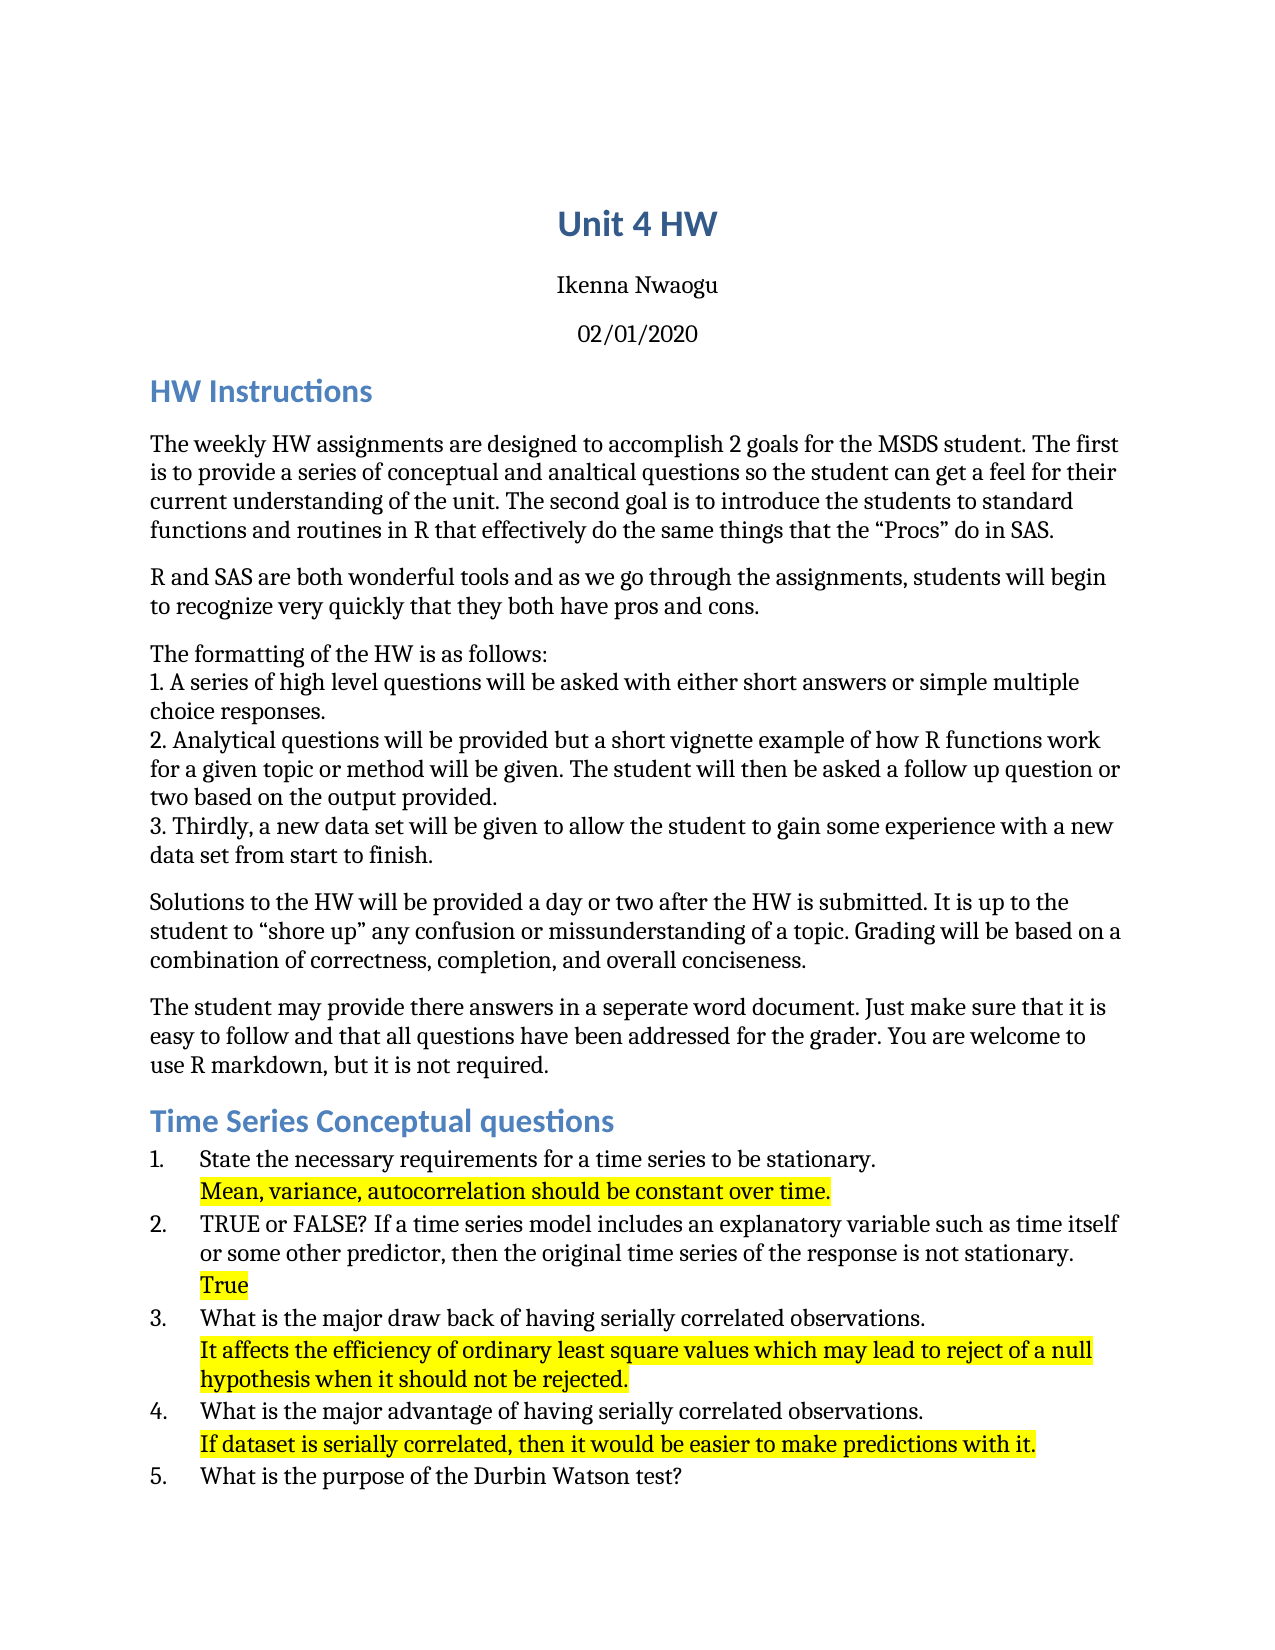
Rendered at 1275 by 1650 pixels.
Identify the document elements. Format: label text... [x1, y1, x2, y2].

subtitle HW Instructions [150, 370, 1125, 411]
text The weekly HW assignments are designed to accomplish 2 goals for the MSDS student. The first is to provide a series of conceptual and analtical questions so the student can get a feel for their current understanding of the unit. The second goal is to introduce the students to standard functions and routines in R that effectively do the same things that the “Procs” do in SAS. [150, 429, 1125, 544]
text It affects the efficiency of ordinary least square values which may lead to reject of a null hypothesis when it should not be rejected. [200, 1336, 1125, 1393]
text 02/01/2020 [150, 320, 1125, 349]
list What is the major advantage of having serially correlated observations. [150, 1397, 1125, 1426]
subtitle Time Series Conceptual questions [150, 1100, 1125, 1141]
text Mean, variance, autocorrelation should be constant over time. [200, 1177, 1125, 1206]
text True [200, 1271, 1125, 1300]
text The formatting of the HW is as follows: 1. A series of high level questions will be asked with either short answers or simple multiple choice responses. 2. Analytical questions will be provided but a short vignette example of how R functions work for a given topic or method will be given. The student will then be asked a follow up question or two based on the output provided. 3. Thirdly, a new data set will be given to allow the student to gain some experience with a new data set from start to finish. [150, 639, 1125, 869]
text R and SAS are both wonderful tools and as we go through the assignments, students will begin to recognize very quickly that they both have pros and cons. [150, 563, 1125, 621]
list What is the purpose of the Durbin Watson test? [150, 1462, 1125, 1491]
text The student may provide there answers in a seperate word document. Just make sure that it is easy to follow and that all questions have been addressed for the grader. You are welcome to use R markdown, but it is not required. [150, 993, 1125, 1079]
list What is the major draw back of having serially correlated observations. [150, 1303, 1125, 1332]
title Unit 4 HW [150, 200, 1125, 246]
text Ikenna Nwaogu [150, 271, 1125, 299]
list TRUE or FALSE? If a time series model includes an explanatory variable such as time itself or some other predictor, then the original time series of the response is not stationary. [150, 1210, 1125, 1267]
text If dataset is serially correlated, then it would be easier to make predictions with it. [200, 1430, 1125, 1458]
text Solutions to the HW will be provided a day or two after the HW is submitted. It is up to the student to “shore up” any confusion or missunderstanding of a topic. Grading will be based on a combination of correctness, completion, and overall conciseness. [150, 888, 1125, 974]
list State the necessary requirements for a time series to be stationary. [150, 1145, 1125, 1173]
